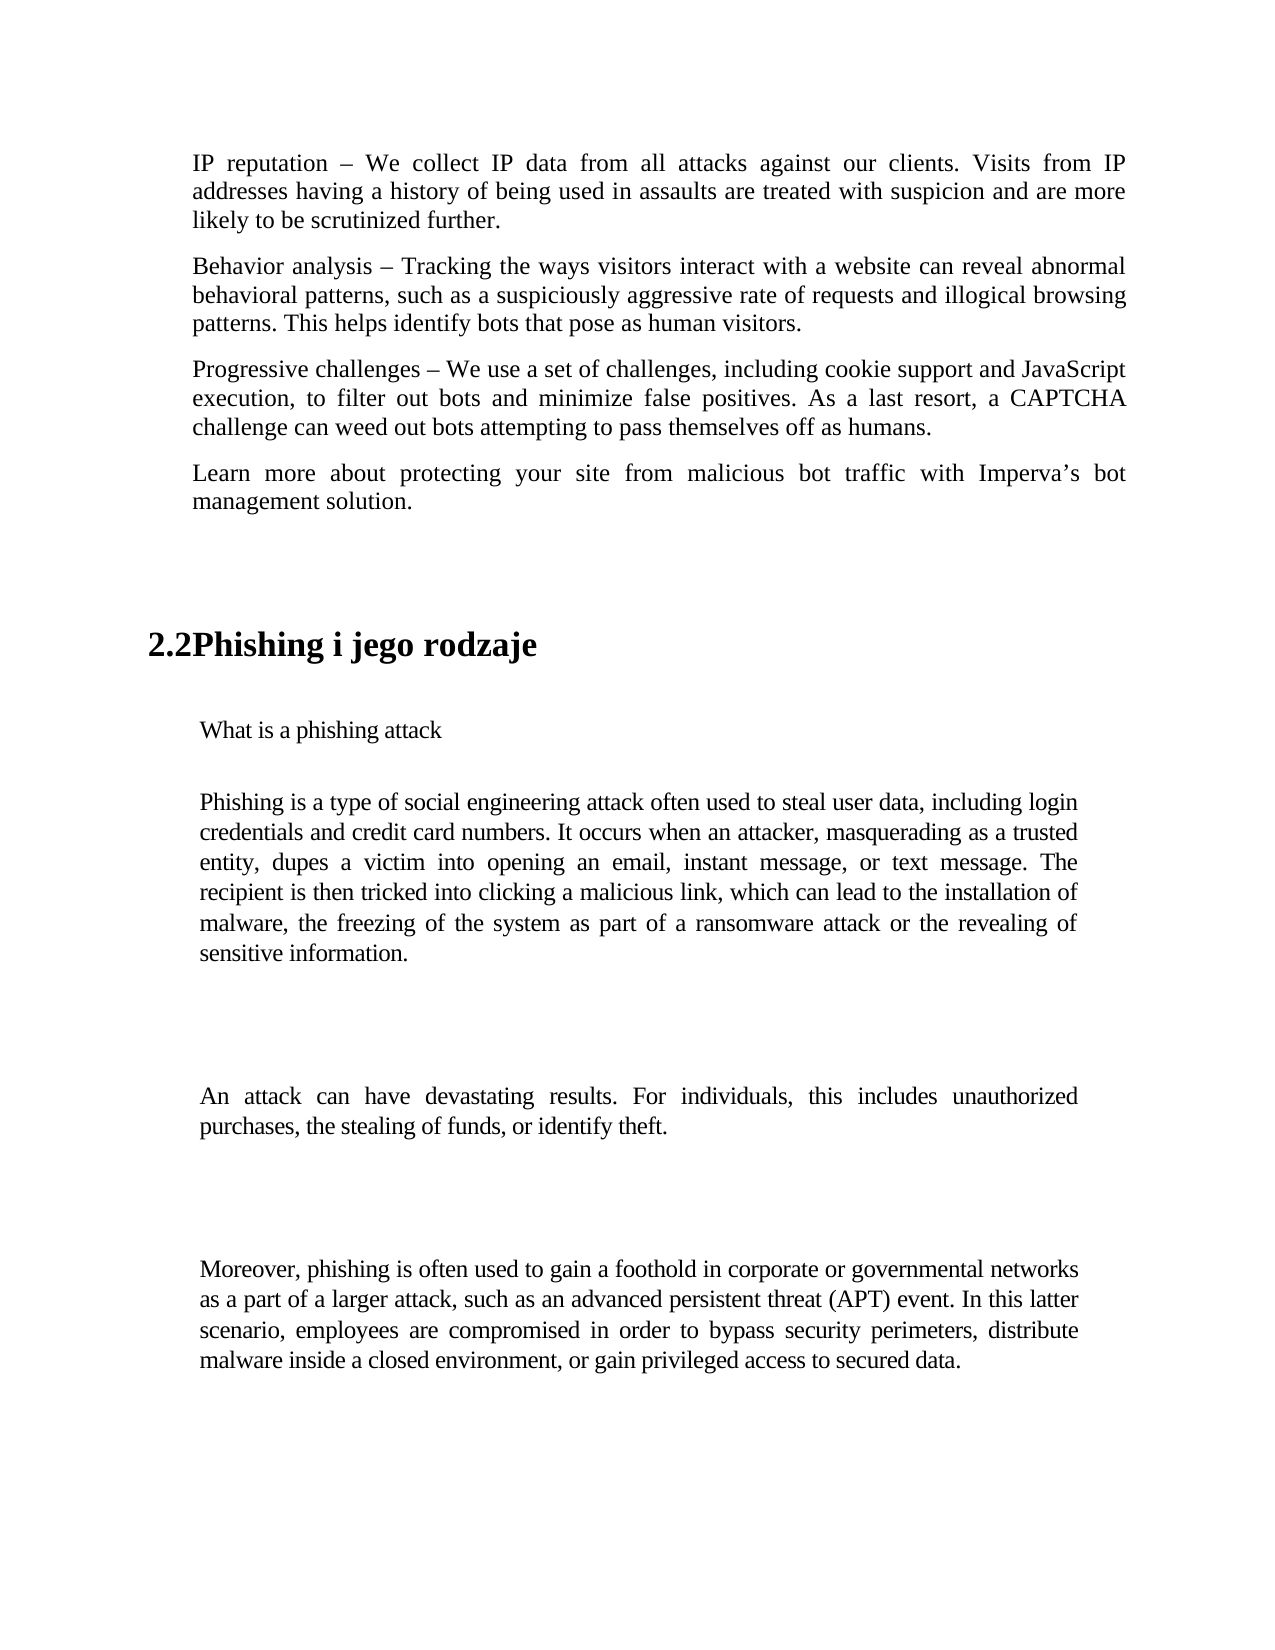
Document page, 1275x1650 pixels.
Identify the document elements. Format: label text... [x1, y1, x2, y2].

text Progressive challenges – We use a set of challenges, including cookie support and JavaScript execution, to filter out bots and minimize false positives. As a last resort, a CAPTCHA challenge can weed out bots attempting to pass themselves off as humans. [192, 354, 1127, 441]
text Phishing is a type of social engineering attack often used to steal user data, including login credentials and credit card numbers. It occurs when an attacker, masquerading as a trusted entity, dupes a victim into opening an email, instant message, or text message. The recipient is then tricked into clicking a malicious link, which can lead to the installation of malware, the freezing of the system as part of a ransomware attack or the revealing of sensitive information. [199, 787, 1079, 966]
text Moreover, phishing is often used to gain a foothold in corporate or governmental networks as a part of a larger attack, such as an advanced persistent threat (APT) event. In this latter scenario, employees are compromised in order to bypass security perimeters, distribute malware inside a closed environment, or gain privileged access to secured data. [199, 1254, 1079, 1373]
text Learn more about protecting your site from malicious bot traffic with Imperva’s bot management solution. [192, 458, 1127, 515]
text What is a phishing attack [199, 716, 1079, 744]
text An attack can have devastating results. For individuals, this includes unauthorized purchases, the stealing of funds, or identify theft. [199, 1081, 1079, 1140]
text Behavior analysis – Tracking the ways visitors interact with a website can reveal abnormal behavioral patterns, such as a suspiciously aggressive rate of requests and illogical browsing patterns. This helps identify bots that pose as human visitors. [192, 251, 1127, 337]
subtitle Phishing i jego rodzaje [148, 623, 1127, 664]
text IP reputation – We collect IP data from all attacks against our clients. Visits from IP addresses having a history of being used in assaults are treated with suspicion and are more likely to be scrutinized further. [192, 148, 1127, 234]
